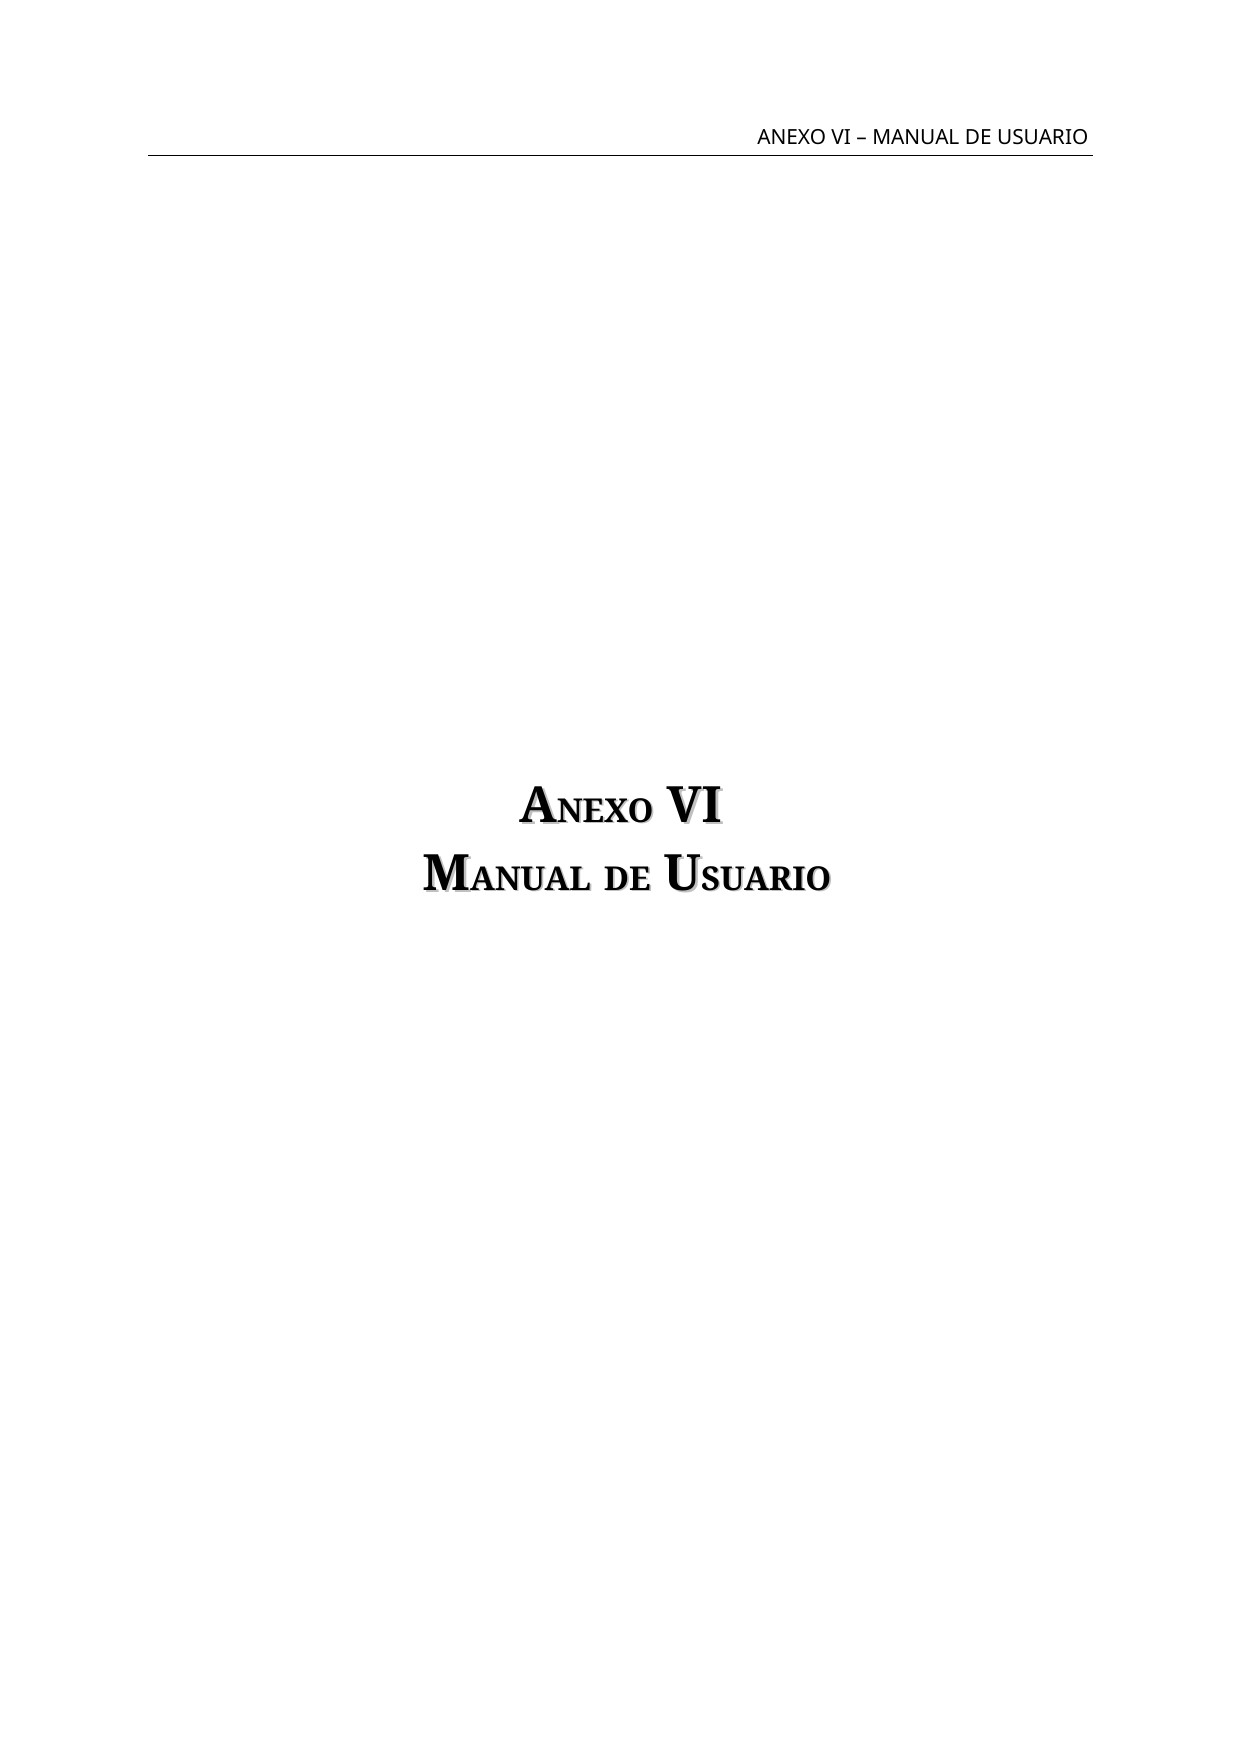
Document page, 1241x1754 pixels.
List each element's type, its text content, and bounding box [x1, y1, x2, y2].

subtitle Anexo VI Manual de Usuario [148, 769, 1093, 905]
